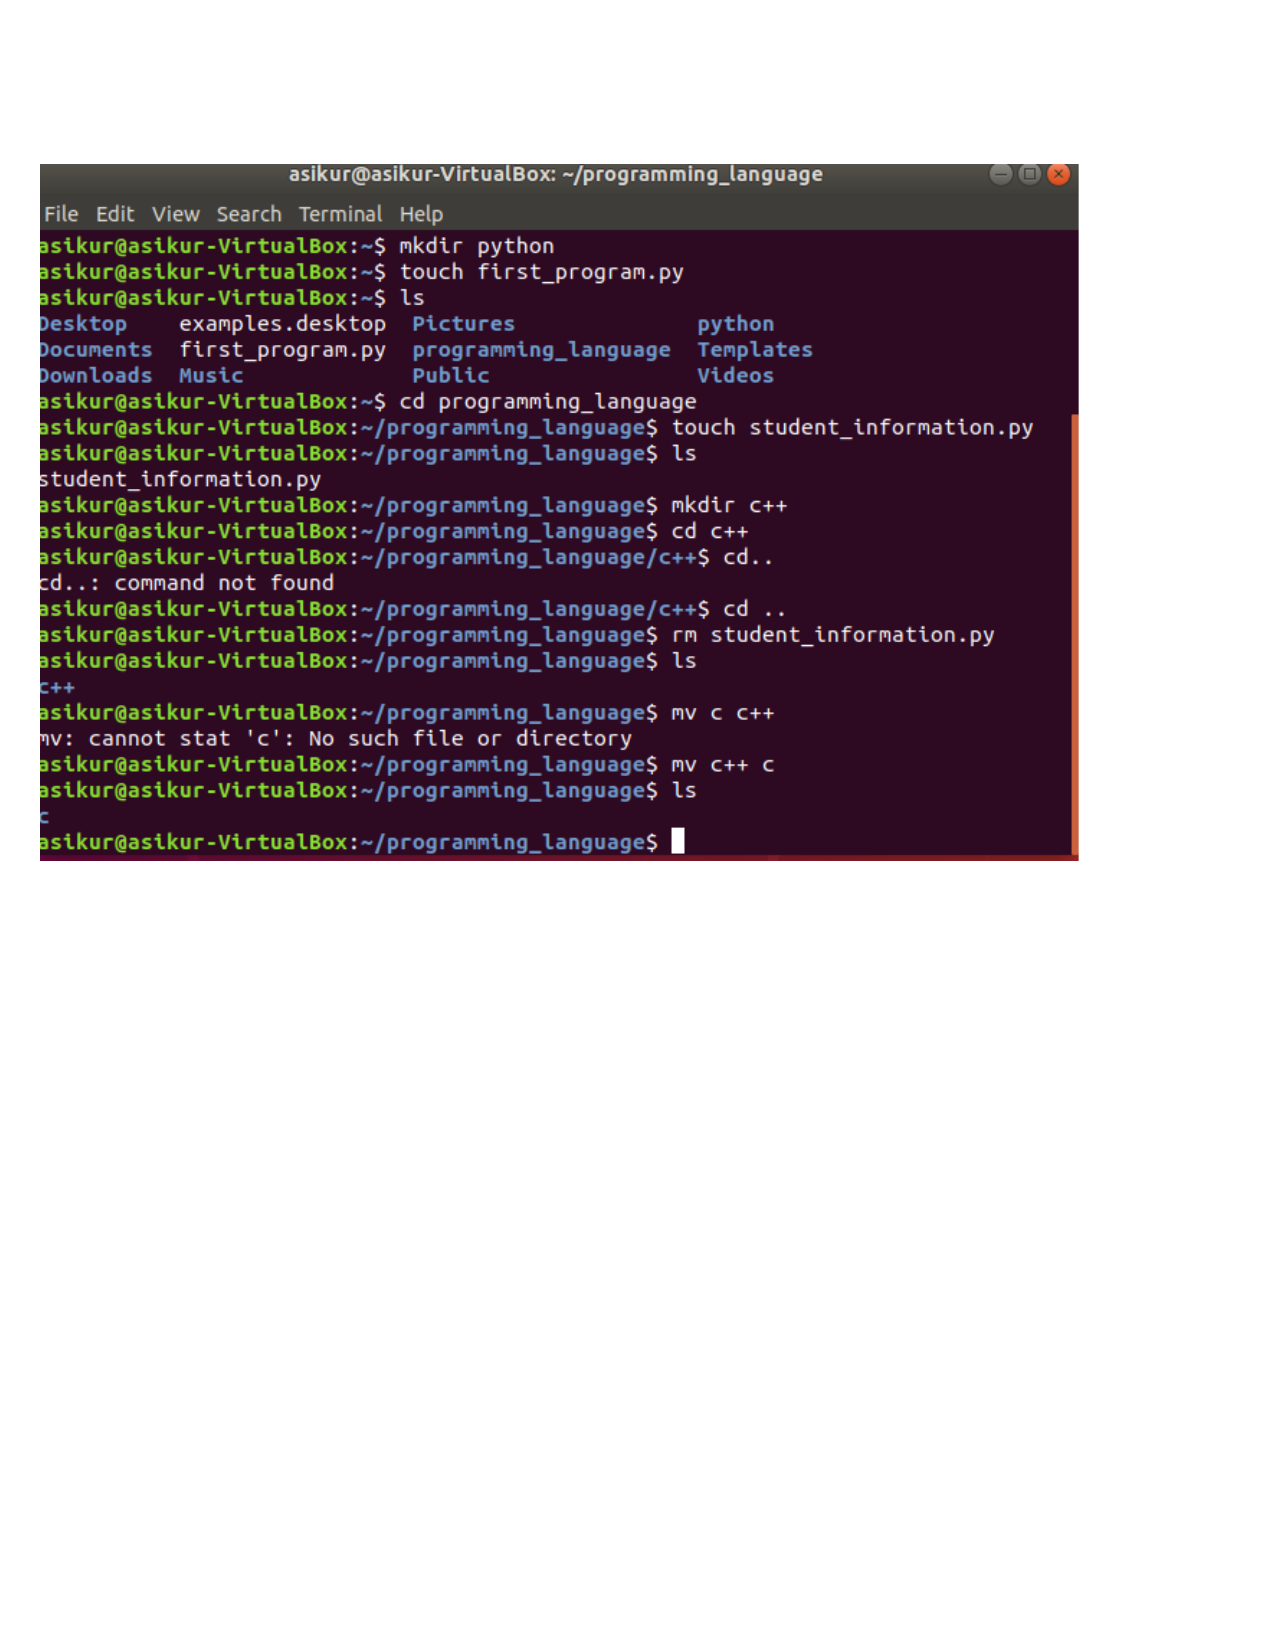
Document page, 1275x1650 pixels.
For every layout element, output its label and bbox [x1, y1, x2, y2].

picture [40, 164, 1079, 861]
